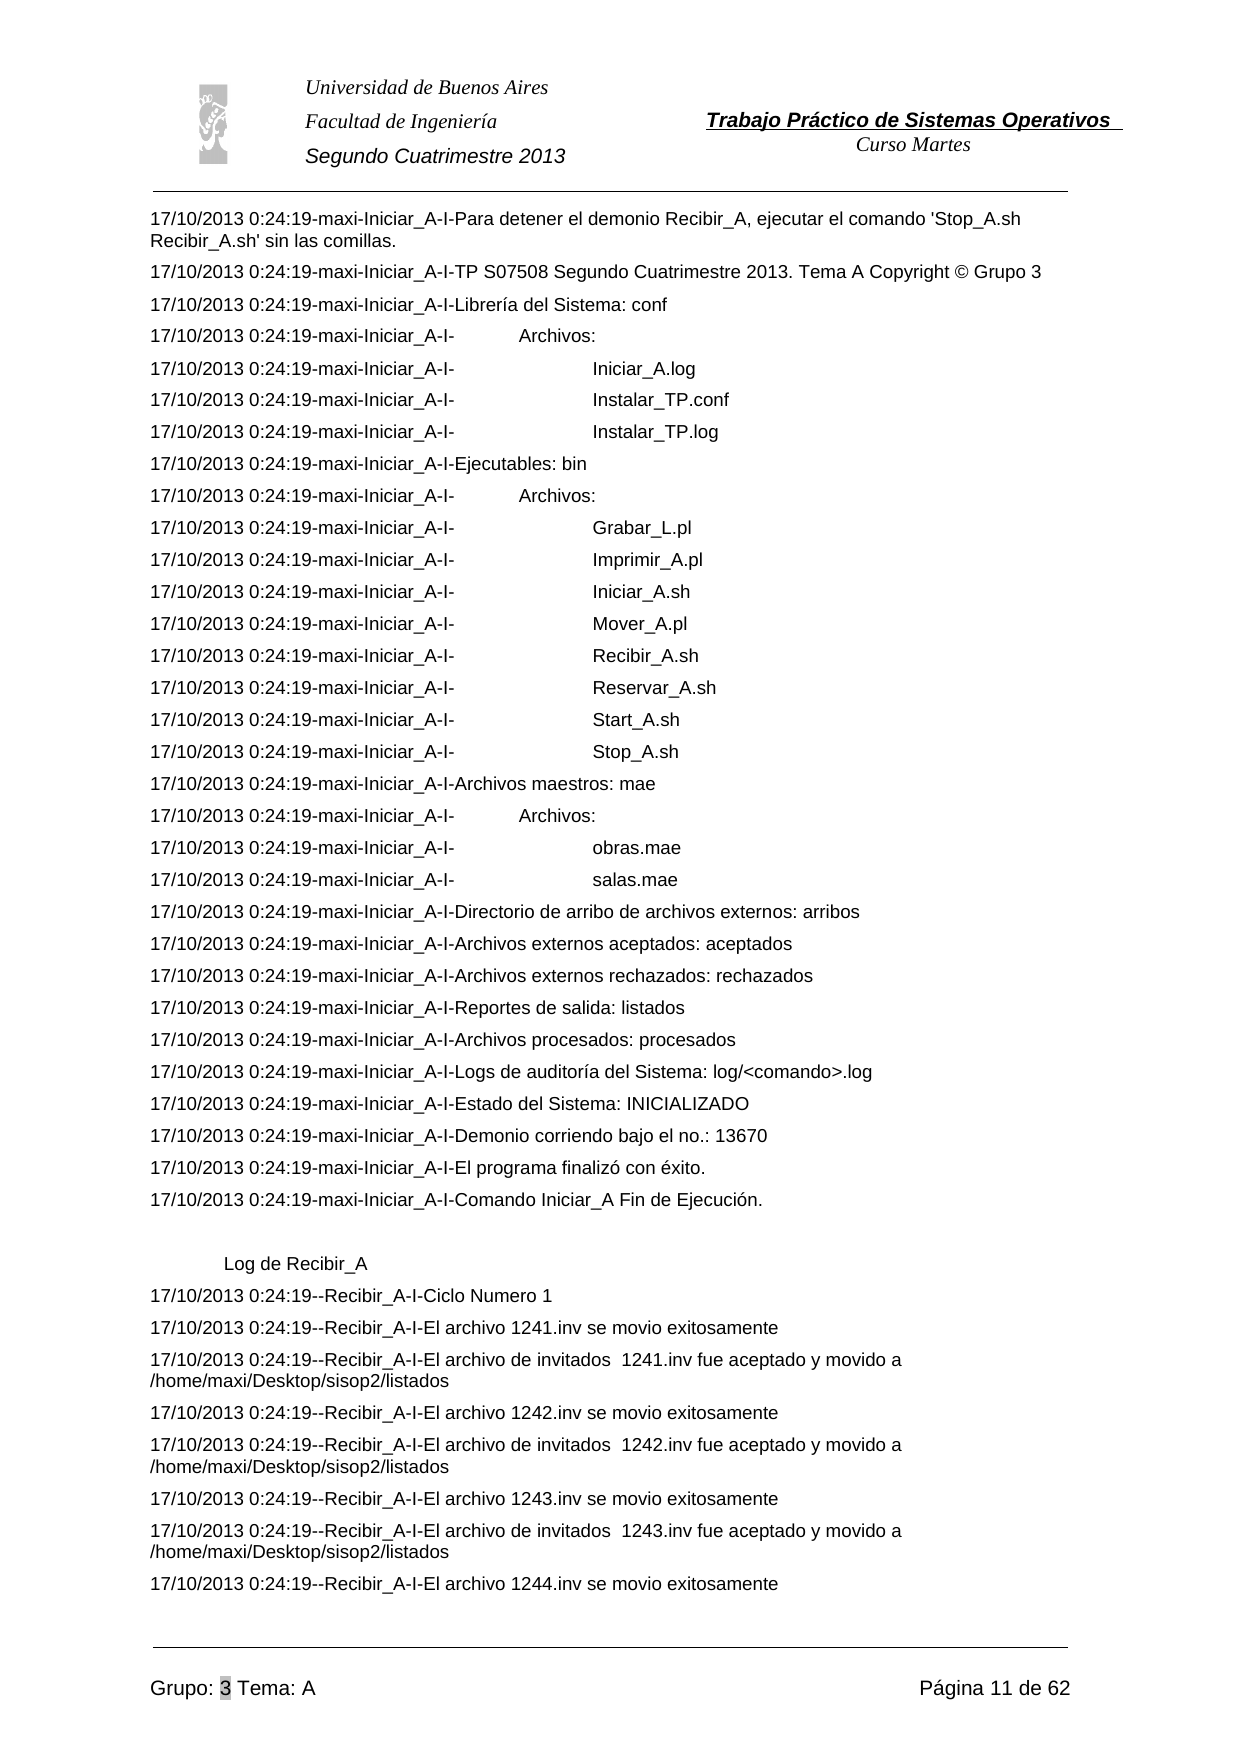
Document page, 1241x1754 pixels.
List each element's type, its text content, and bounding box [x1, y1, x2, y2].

text 17/10/2013 0:24:19-maxi-Iniciar_A-I- Recibir_A.sh [150, 645, 1090, 667]
text 17/10/2013 0:24:19-maxi-Iniciar_A-I- Start_A.sh [150, 709, 1090, 731]
text 17/10/2013 0:24:19-maxi-Iniciar_A-I-Demonio corriendo bajo el no.: 13670 [150, 1125, 1090, 1146]
text 17/10/2013 0:24:19-maxi-Iniciar_A-I-Directorio de arribo de archivos externos: arribos [150, 901, 1090, 922]
text 17/10/2013 0:24:19--Recibir_A-I-El archivo de invitados 1241.inv fue aceptado y movido a /home/maxi/Desktop/sisop2/listados [150, 1349, 1090, 1392]
text 17/10/2013 0:24:19-maxi-Iniciar_A-I-Archivos externos rechazados: rechazados [150, 965, 1090, 986]
text 17/10/2013 0:24:19-maxi-Iniciar_A-I- Archivos: [150, 805, 1090, 827]
picture [198, 82, 231, 166]
text 17/10/2013 0:24:19-maxi-Iniciar_A-I- Stop_A.sh [150, 741, 1090, 763]
text 17/10/2013 0:24:19-maxi-Iniciar_A-I- Iniciar_A.sh [150, 581, 1090, 603]
text 17/10/2013 0:24:19-maxi-Iniciar_A-I- Archivos: [150, 325, 1090, 347]
text 17/10/2013 0:24:19-maxi-Iniciar_A-I-El programa finalizó con éxito. [150, 1157, 1090, 1178]
text 17/10/2013 0:24:19-maxi-Iniciar_A-I- Imprimir_A.pl [150, 549, 1090, 571]
text 17/10/2013 0:24:19--Recibir_A-I-Ciclo Numero 1 [150, 1285, 1090, 1306]
text 17/10/2013 0:24:19--Recibir_A-I-El archivo de invitados 1242.inv fue aceptado y movido a /home/maxi/Desktop/sisop2/listados [150, 1434, 1090, 1477]
text 17/10/2013 0:24:19-maxi-Iniciar_A-I- Instalar_TP.conf [150, 389, 1090, 411]
text 17/10/2013 0:24:19-maxi-Iniciar_A-I- Instalar_TP.log [150, 421, 1090, 443]
text 17/10/2013 0:24:19-maxi-Iniciar_A-I-Librería del Sistema: conf [150, 293, 1090, 315]
text 17/10/2013 0:24:19-maxi-Iniciar_A-I-Para detener el demonio Recibir_A, ejecutar el comando 'Stop_A.sh Recibir_A.sh' sin las comillas. [150, 208, 1090, 251]
text Log de Recibir_A [150, 1253, 1090, 1274]
text 17/10/2013 0:24:19-maxi-Iniciar_A-I-Archivos procesados: procesados [150, 1029, 1090, 1050]
text 17/10/2013 0:24:19-maxi-Iniciar_A-I-Comando Iniciar_A Fin de Ejecución. [150, 1189, 1090, 1210]
text 17/10/2013 0:24:19--Recibir_A-I-El archivo 1242.inv se movio exitosamente [150, 1402, 1090, 1424]
text 17/10/2013 0:24:19-maxi-Iniciar_A-I-Estado del Sistema: INICIALIZADO [150, 1093, 1090, 1114]
text 17/10/2013 0:24:19-maxi-Iniciar_A-I- Iniciar_A.log [150, 357, 1090, 379]
text 17/10/2013 0:24:19-maxi-Iniciar_A-I- obras.mae [150, 837, 1090, 858]
text 17/10/2013 0:24:19--Recibir_A-I-El archivo 1243.inv se movio exitosamente [150, 1488, 1090, 1509]
text 17/10/2013 0:24:19-maxi-Iniciar_A-I-Reportes de salida: listados [150, 997, 1090, 1018]
text 17/10/2013 0:24:19--Recibir_A-I-El archivo 1244.inv se movio exitosamente [150, 1573, 1090, 1595]
text 17/10/2013 0:24:19-maxi-Iniciar_A-I- salas.mae [150, 869, 1090, 891]
text 17/10/2013 0:24:19-maxi-Iniciar_A-I-Logs de auditoría del Sistema: log/<comando>.log [150, 1061, 1090, 1082]
text 17/10/2013 0:24:19-maxi-Iniciar_A-I-Archivos externos aceptados: aceptados [150, 933, 1090, 954]
text 17/10/2013 0:24:19-maxi-Iniciar_A-I- Grabar_L.pl [150, 517, 1090, 539]
text 17/10/2013 0:24:19--Recibir_A-I-El archivo de invitados 1243.inv fue aceptado y movido a /home/maxi/Desktop/sisop2/listados [150, 1520, 1090, 1563]
text 17/10/2013 0:24:19-maxi-Iniciar_A-I-TP S07508 Segundo Cuatrimestre 2013. Tema A Copyright © Grupo 3 [150, 261, 1090, 283]
text 17/10/2013 0:24:19-maxi-Iniciar_A-I- Mover_A.pl [150, 613, 1090, 635]
text 17/10/2013 0:24:19-maxi-Iniciar_A-I-Ejecutables: bin [150, 453, 1090, 475]
text 17/10/2013 0:24:19-maxi-Iniciar_A-I-Archivos maestros: mae [150, 773, 1090, 794]
text 17/10/2013 0:24:19-maxi-Iniciar_A-I- Archivos: [150, 485, 1090, 507]
text 17/10/2013 0:24:19-maxi-Iniciar_A-I- Reservar_A.sh [150, 677, 1090, 699]
text 17/10/2013 0:24:19--Recibir_A-I-El archivo 1241.inv se movio exitosamente [150, 1317, 1090, 1338]
